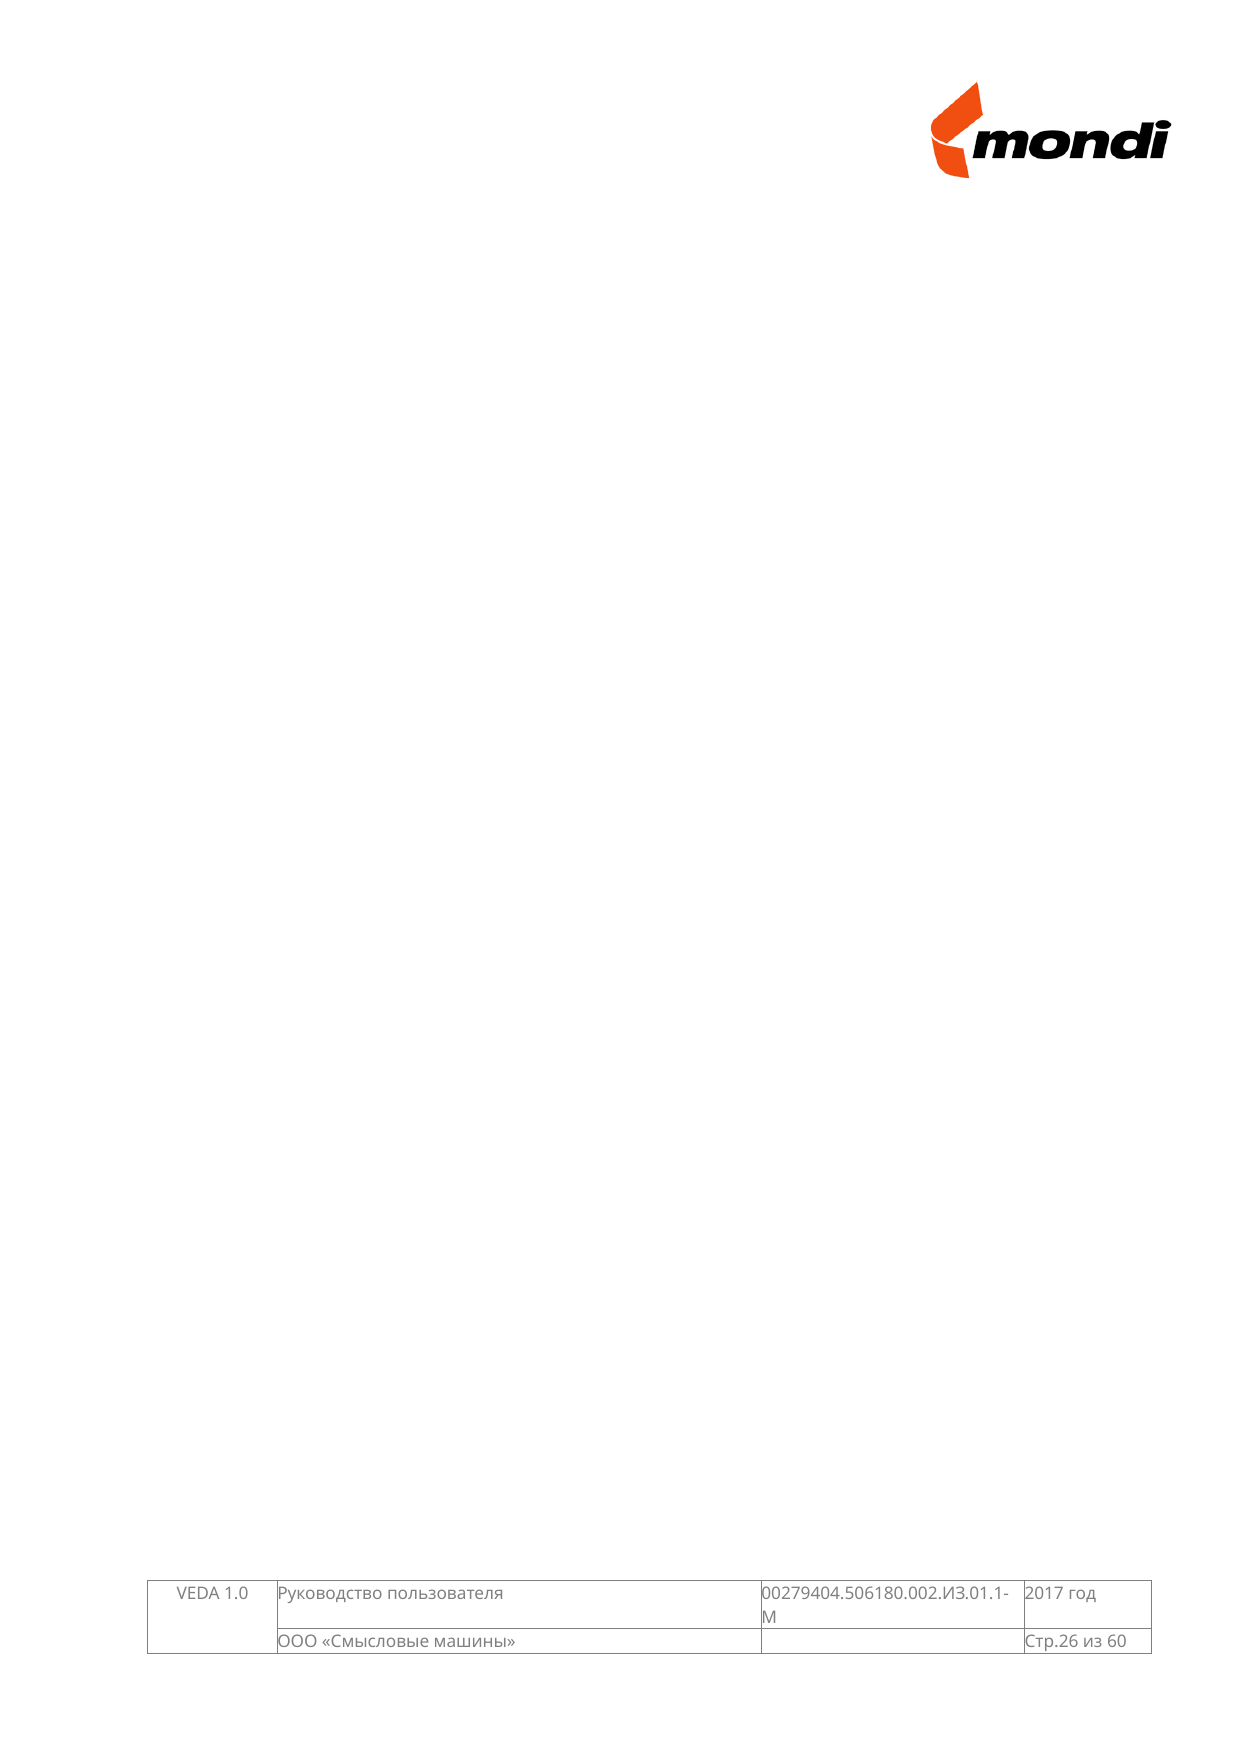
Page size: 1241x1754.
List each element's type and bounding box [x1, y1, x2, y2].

picture [921, 76, 1181, 188]
